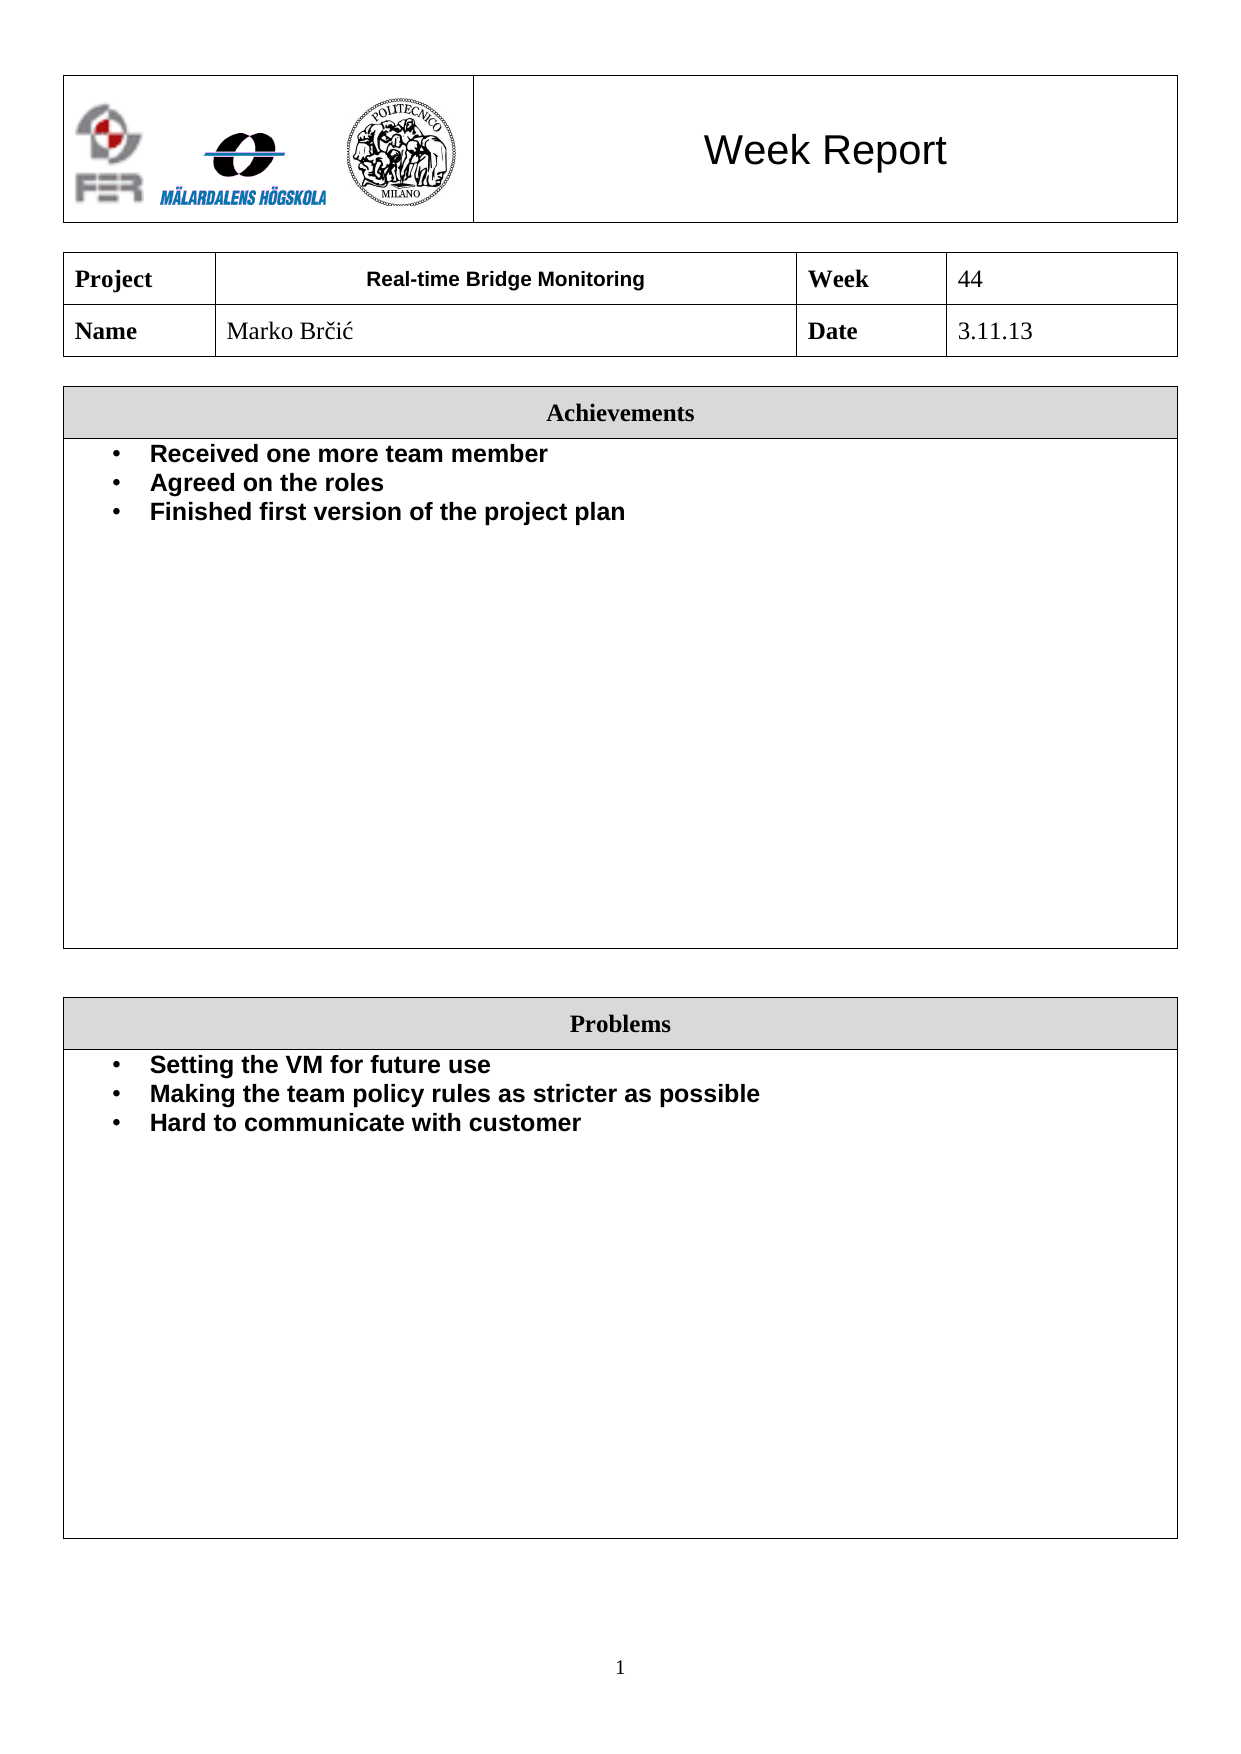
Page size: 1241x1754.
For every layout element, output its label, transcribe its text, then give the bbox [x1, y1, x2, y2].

table_header Week Report [474, 76, 1177, 222]
picture [74, 90, 144, 217]
table_cell [946, 223, 1177, 252]
table_cell Date [797, 305, 946, 356]
table_cell [63, 357, 1177, 386]
table_cell Project [64, 253, 215, 304]
table_cell [63, 223, 215, 252]
table_cell Setting the VM for future use Making the team policy rules as stricter as possible Hard to communicate with customer [64, 1050, 1177, 1537]
table_cell 3.11.13 [947, 305, 1177, 356]
table_cell 44 [947, 253, 1177, 304]
table_cell Achievements [64, 387, 1177, 438]
table_cell Marko Brčić [216, 305, 796, 356]
table_cell Name [64, 305, 215, 356]
table_cell [712, 223, 946, 252]
table_cell Week [797, 253, 946, 304]
table_cell [215, 223, 712, 252]
table_cell Real-time Bridge Monitoring [216, 253, 796, 304]
picture [347, 98, 457, 206]
table_header [64, 76, 473, 222]
table_header Problems [64, 998, 1177, 1049]
table_cell Received one more team member Agreed on the roles Finished first version of the project plan [64, 439, 1177, 948]
picture [160, 133, 326, 205]
